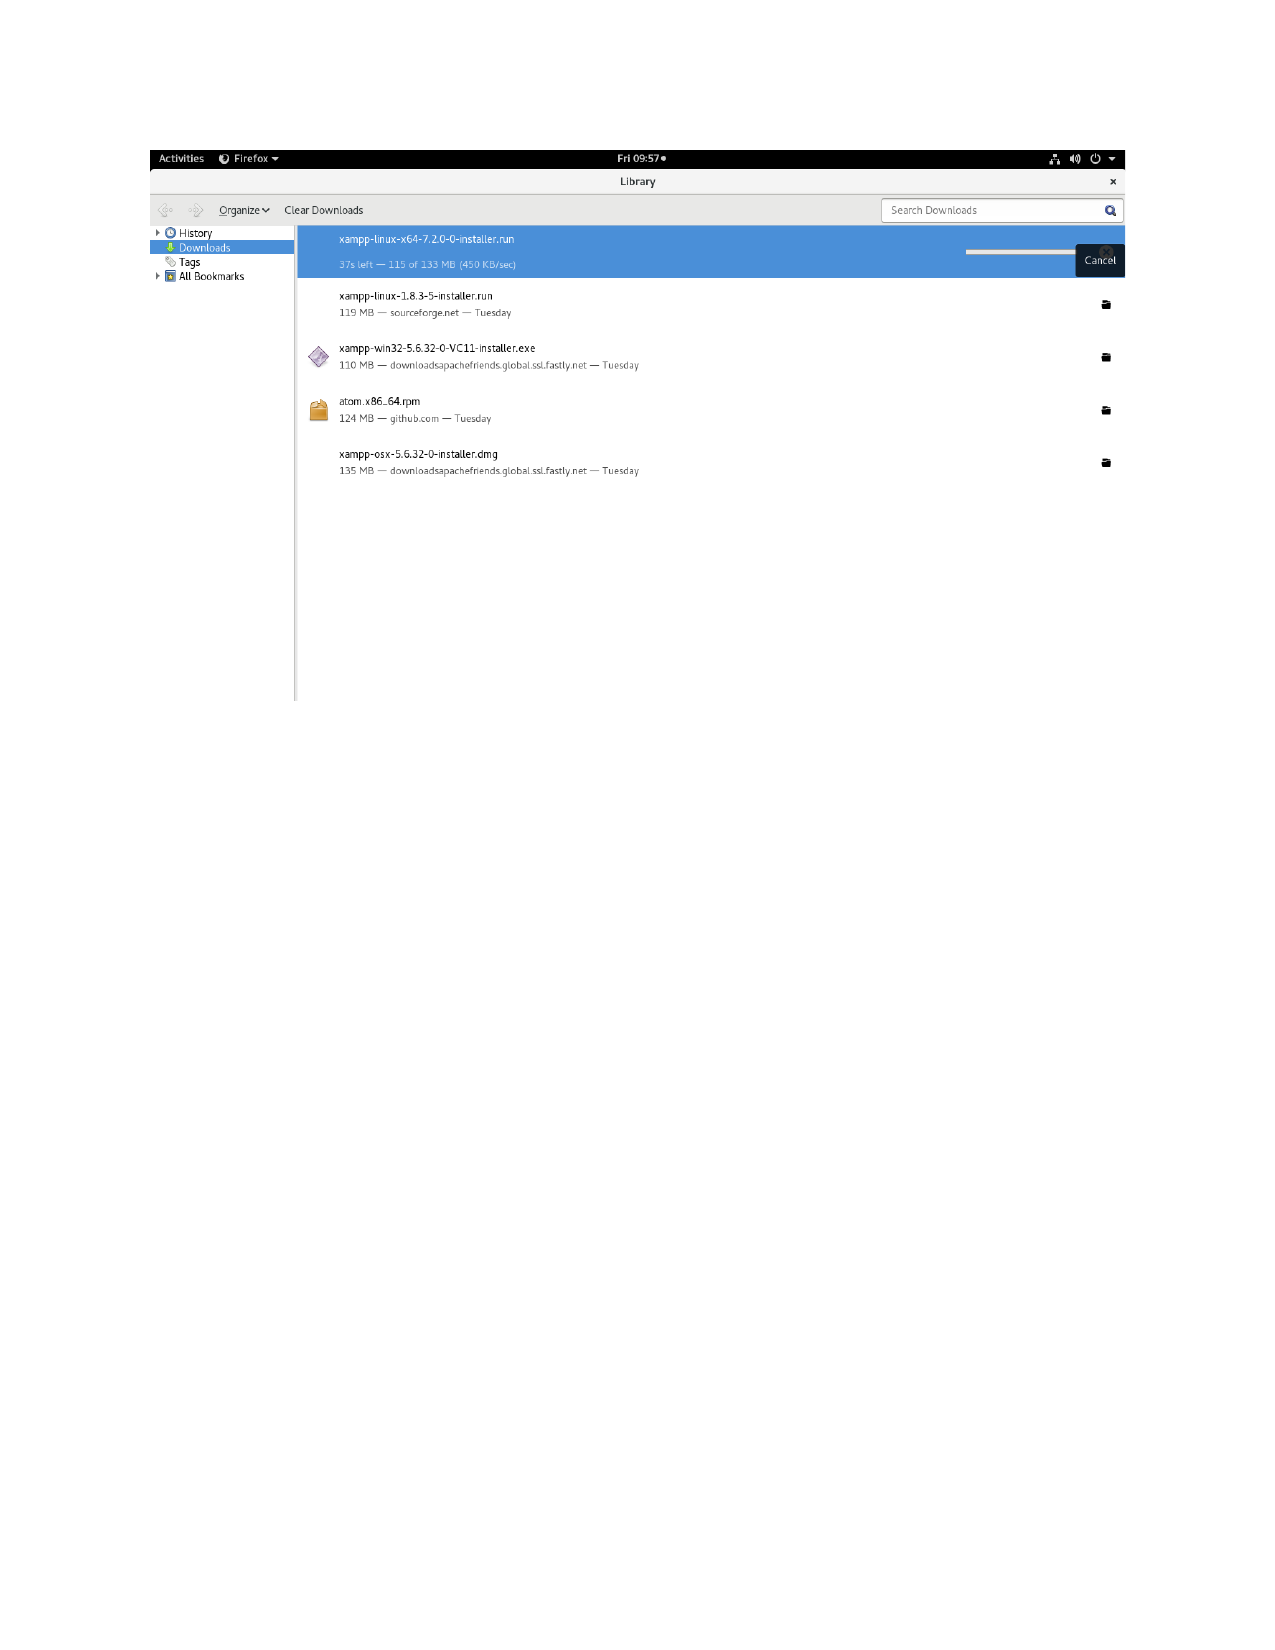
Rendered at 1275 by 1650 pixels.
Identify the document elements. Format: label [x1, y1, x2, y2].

picture [150, 150, 1125, 701]
